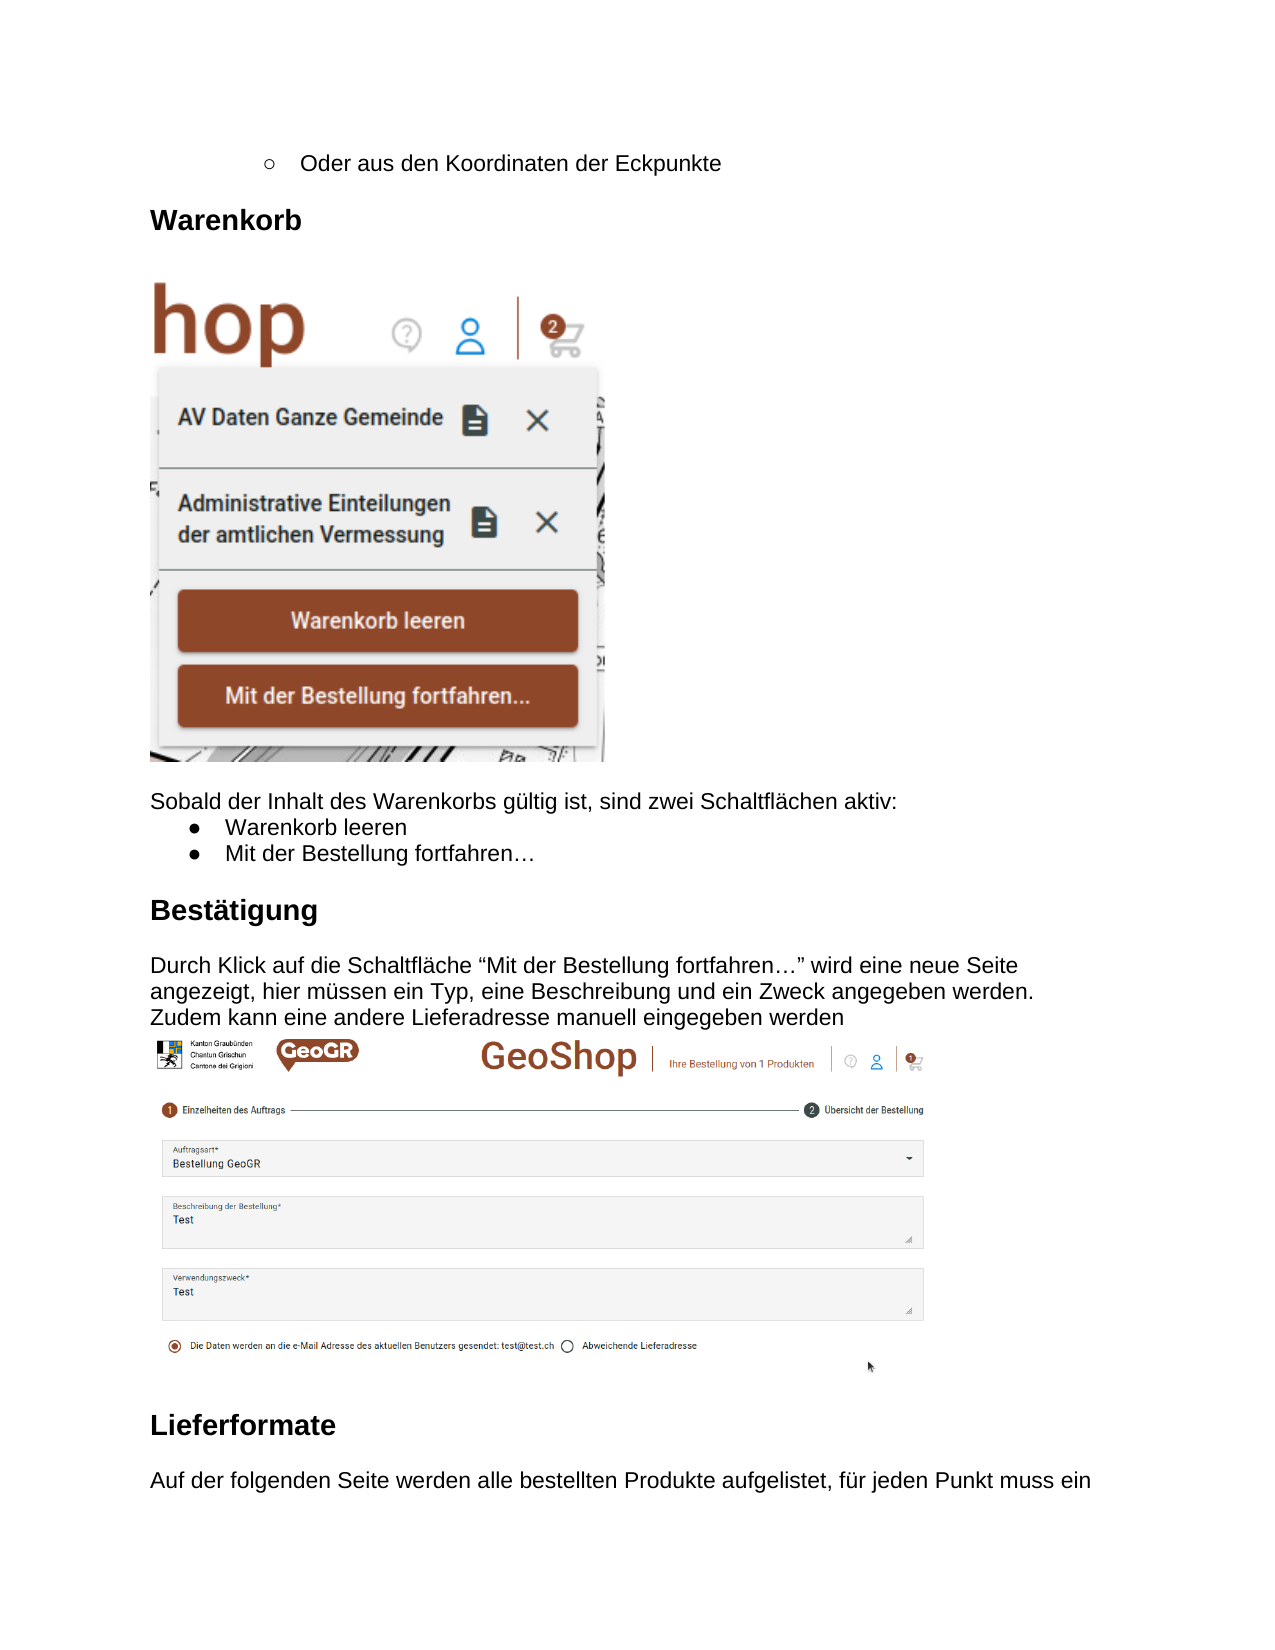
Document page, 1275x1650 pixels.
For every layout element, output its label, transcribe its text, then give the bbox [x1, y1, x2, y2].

text Auf der folgenden Seite werden alle bestellten Produkte aufgelistet, für jeden Punkt muss ein [150, 1467, 1125, 1493]
list Mit der Bestellung fortfahren… [187, 840, 1125, 867]
list Warenkorb leeren [187, 814, 1125, 840]
text Zudem kann eine andere Lieferadresse manuell eingegeben werden [150, 1004, 1125, 1031]
subtitle Bestätigung [150, 893, 1125, 927]
text Sobald der Inhalt des Warenkorbs gültig ist, sind zwei Schaltflächen aktiv: [150, 788, 1125, 814]
picture [150, 261, 605, 762]
subtitle Warenkorb [150, 203, 1125, 236]
subtitle Lieferformate [150, 1408, 1125, 1442]
list Oder aus den Koordinaten der Eckpunkte [262, 150, 1125, 176]
text Durch Klick auf die Schaltfläche “Mit der Bestellung fortfahren…” wird eine neue Seite angezeigt, hier müssen ein Typ, eine Beschreibung und ein Zweck angegeben werden. [150, 952, 1125, 1004]
picture [150, 1030, 931, 1382]
